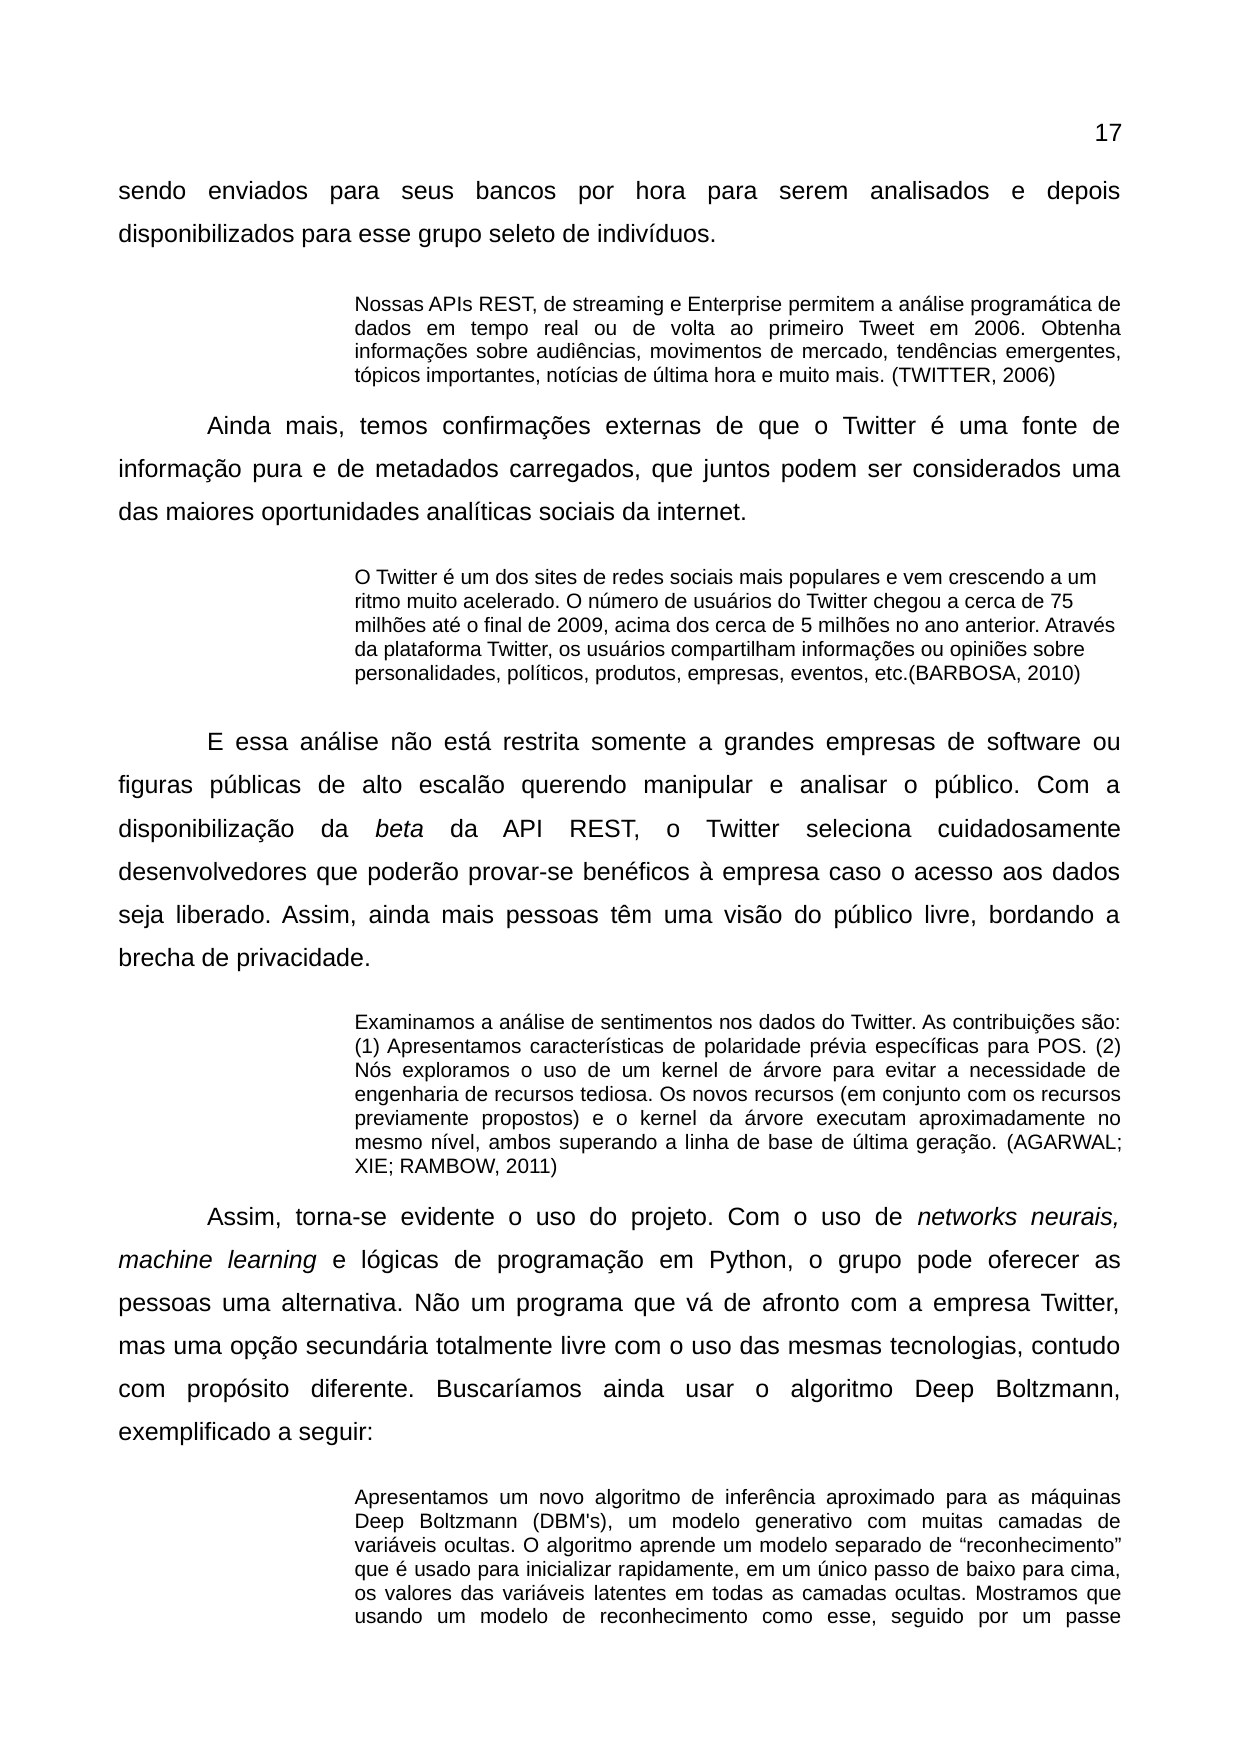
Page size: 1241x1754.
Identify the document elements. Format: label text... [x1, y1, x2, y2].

text Examinamos a análise de sentimentos nos dados do Twitter. As contribuições são: (1) Apresentamos características de polaridade prévia específicas para POS. (2) Nós exploramos o uso de um kernel de árvore para evitar a necessidade de engenharia de recursos tediosa. Os novos recursos (em conjunto com os recursos previamente propostos) e o kernel da árvore executam aproximadamente no mesmo nível, ambos superando a linha de base de última geração. (AGARWAL; XIE; RAMBOW, 2011) [354, 1010, 1122, 1178]
text O Twitter é um dos sites de redes sociais mais populares e vem crescendo a um ritmo muito acelerado. O número de usuários do Twitter chegou a cerca de 75 milhões até o final de 2009, acima dos cerca de 5 milhões no ano anterior. Através da plataforma Twitter, os usuários compartilham informações ou opiniões sobre personalidades, políticos, produtos, empresas, eventos, etc.(BARBOSA, 2010) [354, 564, 1122, 684]
text Apresentamos um novo algoritmo de inferência aproximado para as máquinas Deep Boltzmann (DBM's), um modelo generativo com muitas camadas de variáveis ​​ocultas. O algoritmo aprende um modelo separado de “reconhecimento” que é usado para inicializar rapidamente, em um único passo de baixo para cima, os valores das variáveis ​​latentes em todas as camadas ocultas. Mostramos que usando um modelo de reconhecimento como esse, seguido por um passe [354, 1484, 1122, 1628]
text Assim, torna-se evidente o uso do projeto. Com o uso de networks neurais, machine learning e lógicas de programação em Python, o grupo pode oferecer as pessoas uma alternativa. Não um programa que vá de afronto com a empresa Twitter, mas uma opção secundária totalmente livre com o uso das mesmas tecnologias, contudo com propósito diferente. Buscaríamos ainda usar o algoritmo Deep Boltzmann, exemplificado a seguir: [118, 1202, 1122, 1446]
text Nossas APIs REST, de streaming e Enterprise permitem a análise programática de dados em tempo real ou de volta ao primeiro Tweet em 2006. Obtenha informações sobre audiências, movimentos de mercado, tendências emergentes, tópicos importantes, notícias de última hora e muito mais. (TWITTER, 2006) [354, 291, 1122, 387]
text sendo enviados para seus bancos por hora para serem analisados e depois disponibilizados para esse grupo seleto de indivíduos. [118, 176, 1122, 248]
text Ainda mais, temos confirmações externas de que o Twitter é uma fonte de informação pura e de metadados carregados, que juntos podem ser considerados uma das maiores oportunidades analíticas sociais da internet. [118, 411, 1122, 526]
text E essa análise não está restrita somente a grandes empresas de software ou figuras públicas de alto escalão querendo manipular e analisar o público. Com a disponibilização da beta da API REST, o Twitter seleciona cuidadosamente desenvolvedores que poderão provar-se benéficos à empresa caso o acesso aos dados seja liberado. Assim, ainda mais pessoas têm uma visão do público livre, bordando a brecha de privacidade. [118, 727, 1122, 972]
